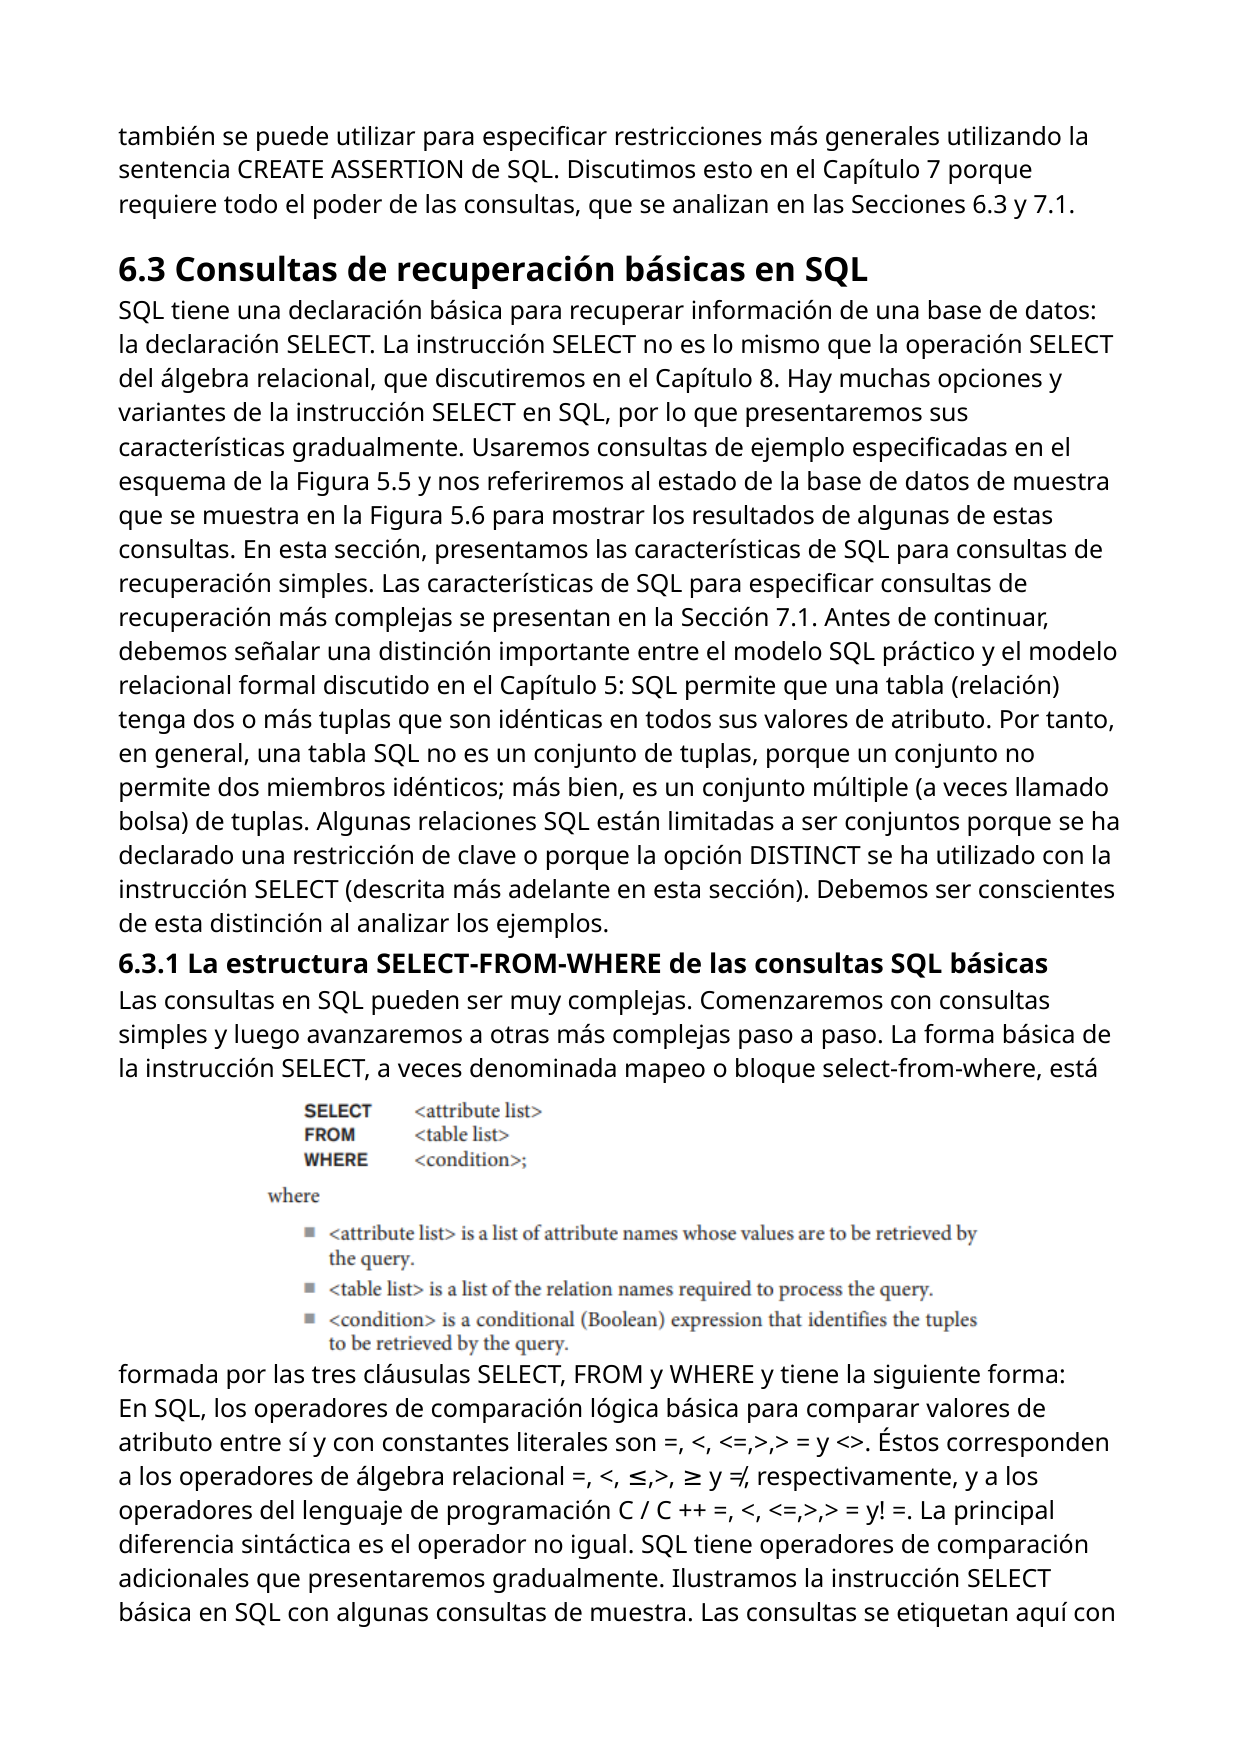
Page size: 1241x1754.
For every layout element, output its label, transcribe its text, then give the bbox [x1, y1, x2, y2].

text En SQL, los operadores de comparación lógica básica para comparar valores de atributo entre sí y con constantes literales son =, <, <=,>,> = y <>. Éstos corresponden a los operadores de álgebra relacional =, <, ≤,>, ≥ y ≠, respectivamente, y a los operadores del lenguaje de programación C / C ++ =, <, <=,>,> = y! =. La principal diferencia sintáctica es el operador no igual. SQL tiene operadores de comparación adicionales que presentaremos gradualmente. Ilustramos la instrucción SELECT básica en SQL con algunas consultas de muestra. Las consultas se etiquetan aquí con [118, 1390, 1122, 1629]
subtitle 6.3 Consultas de recuperación básicas en SQL [118, 245, 1122, 291]
subtitle 6.3.1 La estructura SELECT-FROM-WHERE de las consultas SQL básicas [118, 944, 1122, 981]
text Las consultas en SQL pueden ser muy complejas. Comenzaremos con consultas simples y luego avanzaremos a otras más complejas paso a paso. La forma básica de la instrucción SELECT, a veces denominada mapeo o bloque select-from-where, está formada por las tres cláusulas SELECT, FROM y WHERE y tiene la siguiente forma: [118, 983, 1122, 1390]
text también se puede utilizar para especificar restricciones más generales utilizando la sentencia CREATE ASSERTION de SQL. Discutimos esto en el Capítulo 7 porque requiere todo el poder de las consultas, que se analizan en las Secciones 6.3 y 7.1. [118, 118, 1122, 220]
text SQL tiene una declaración básica para recuperar información de una base de datos: la declaración SELECT. La instrucción SELECT no es lo mismo que la operación SELECT del álgebra relacional, que discutiremos en el Capítulo 8. Hay muchas opciones y variantes de la instrucción SELECT en SQL, por lo que presentaremos sus características gradualmente. Usaremos consultas de ejemplo especificadas en el esquema de la Figura 5.5 y nos referiremos al estado de la base de datos de muestra que se muestra en la Figura 5.6 para mostrar los resultados de algunas de estas consultas. En esta sección, presentamos las características de SQL para consultas de recuperación simples. Las características de SQL para especificar consultas de recuperación más complejas se presentan en la Sección 7.1. Antes de continuar, debemos señalar una distinción importante entre el modelo SQL práctico y el modelo relacional formal discutido en el Capítulo 5: SQL permite que una tabla (relación) tenga dos o más tuplas que son idénticas en todos sus valores de atributo. Por tanto, en general, una tabla SQL no es un conjunto de tuplas, porque un conjunto no permite dos miembros idénticos; más bien, es un conjunto múltiple (a veces llamado bolsa) de tuplas. Algunas relaciones SQL están limitadas a ser conjuntos porque se ha declarado una restricción de clave o porque la opción DISTINCT se ha utilizado con la instrucción SELECT (descrita más adelante en esta sección). Debemos ser conscientes de esta distinción al analizar los ejemplos. [118, 293, 1122, 940]
